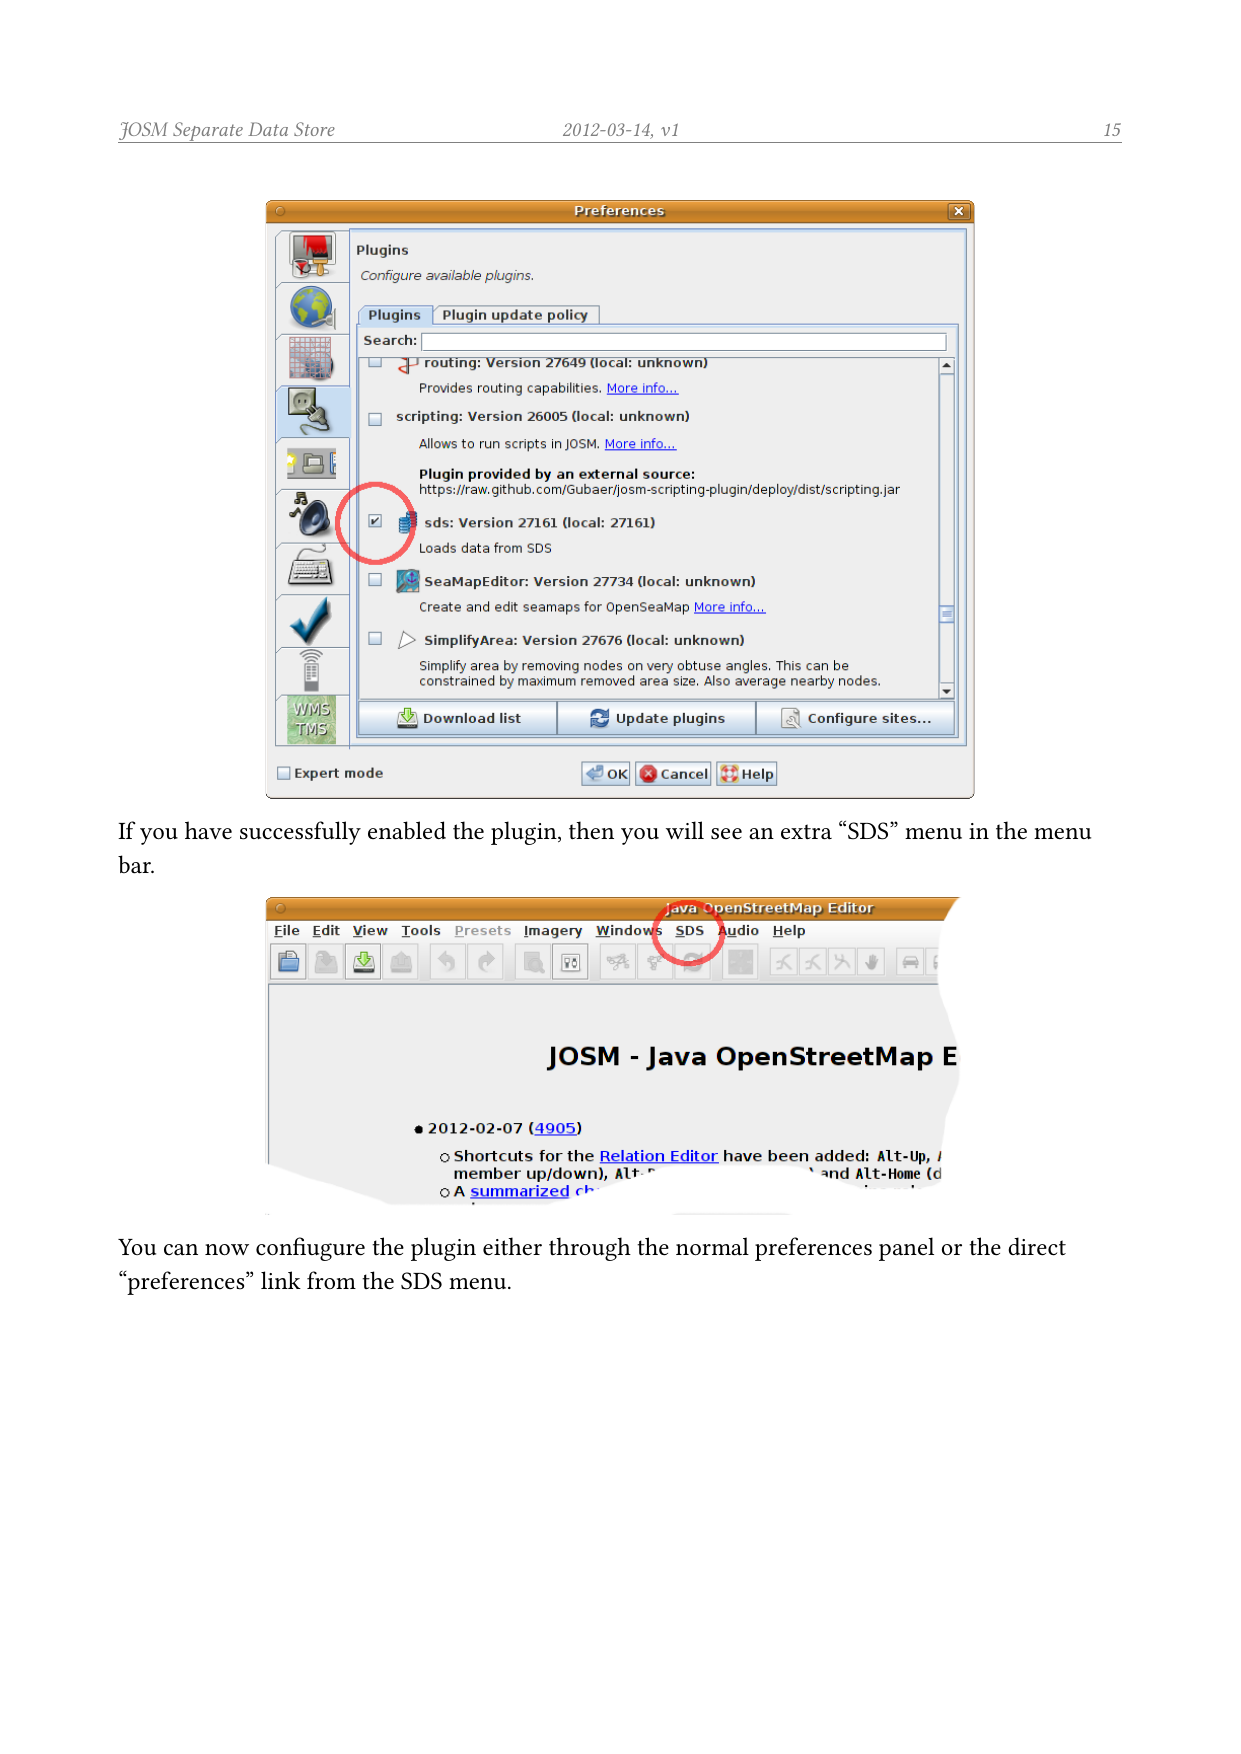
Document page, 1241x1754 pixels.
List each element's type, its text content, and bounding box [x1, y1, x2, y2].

text You can now confiugure the plugin either through the normal preferences panel or the direct “preferences” link from the SDS menu. [118, 1233, 1122, 1296]
text If you have successfully enabled the plugin, then you will see an extra “SDS” menu in the menu bar. [118, 817, 1122, 880]
picture [265, 897, 975, 1215]
picture [265, 200, 975, 799]
